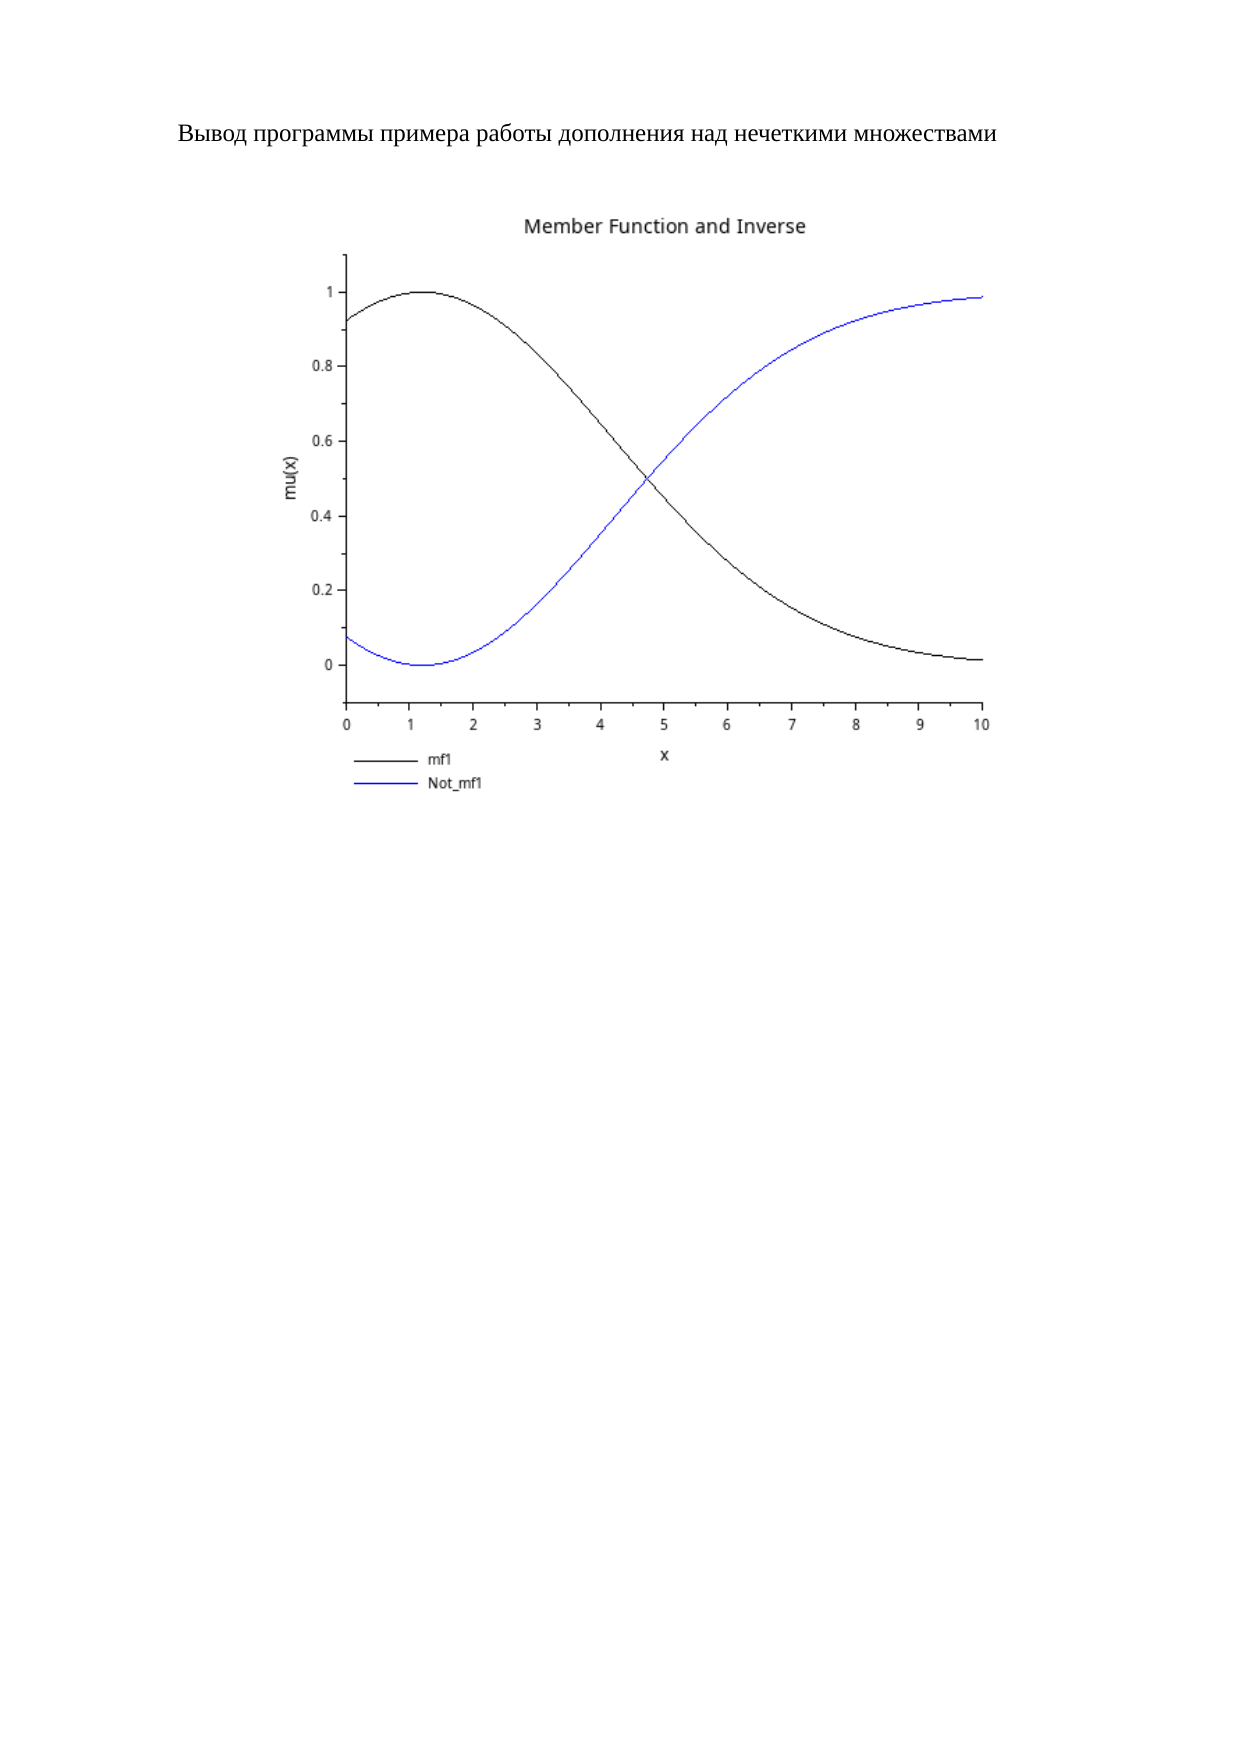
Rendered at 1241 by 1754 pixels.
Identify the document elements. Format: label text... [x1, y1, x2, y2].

picture [240, 175, 1088, 815]
text Вывод программы примера работы дополнения над нечеткими множествами [177, 118, 1152, 147]
